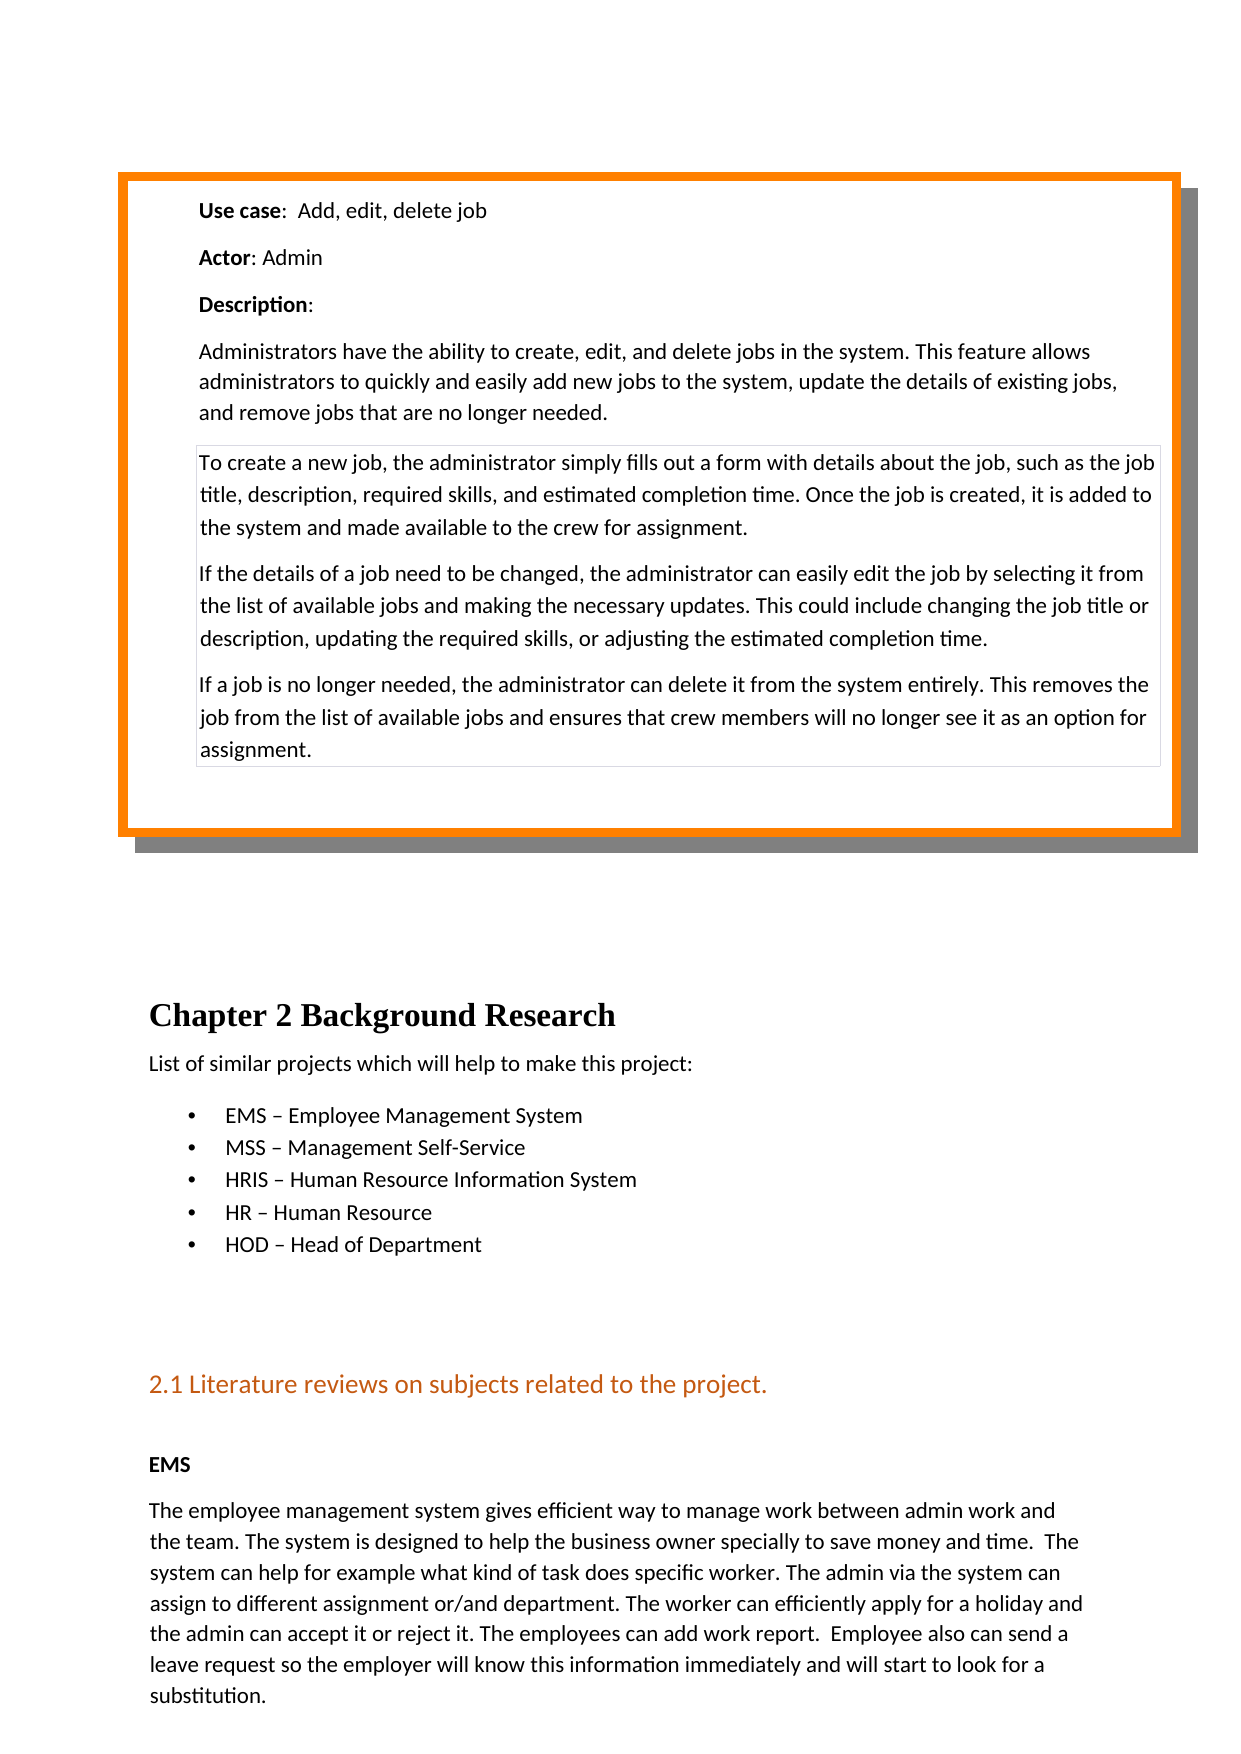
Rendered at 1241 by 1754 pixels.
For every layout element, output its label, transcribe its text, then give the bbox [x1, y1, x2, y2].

list HRIS – Human Resource Information System [188, 1166, 1091, 1193]
list EMS – Employee Management System [188, 1101, 1091, 1129]
text Use case: Add, edit, delete job [199, 196, 1157, 224]
text Description: [199, 290, 1157, 318]
text If the details of a job need to be changed, the administrator can easily edit the job by selecting it from the list of available jobs and making the necessary updates. This could include changing the job title or description, updating the required skills, or adjusting the estimated completion time. [197, 556, 1160, 652]
list MSS – Management Self-Service [188, 1133, 1091, 1161]
text Actor: Admin [199, 243, 1157, 271]
text To create a new job, the administrator simply fills out a form with details about the job, such as the job title, description, required skills, and estimated completion time. Once the job is created, it is added to the system and made available to the crew for assignment. [197, 446, 1160, 541]
list HOD – Head of Department [188, 1230, 1091, 1258]
text If a job is no longer needed, the administrator can delete it from the system entirely. This removes the job from the list of available jobs and ensures that crew members will no longer see it as an option for assignment. [197, 667, 1160, 766]
text 2.1 Literature reviews on subjects related to the project. [148, 1367, 1119, 1401]
text EMS [148, 1450, 1119, 1478]
text The employee management system gives efficient way to manage work between admin work and the team. The system is designed to help the business owner specially to save money and time. The system can help for example what kind of task does specific worker. The admin via the system can assign to different assignment or/and department. The worker can efficiently apply for a holiday and the admin can accept it or reject it. The employees can add work report. Employee also can send a leave request so the employer will know this information immediately and will start to look for a substitution. [148, 1497, 1091, 1709]
text Administrators have the ability to create, edit, and delete jobs in the system. This feature allows administrators to quickly and easily add new jobs to the system, update the details of existing jobs, and remove jobs that are no longer needed. [199, 337, 1157, 426]
text List of similar projects which will help to make this project: [148, 1049, 1091, 1077]
list HR – Human Resource [188, 1198, 1091, 1226]
subtitle Chapter 2 Background Research [148, 996, 1119, 1034]
